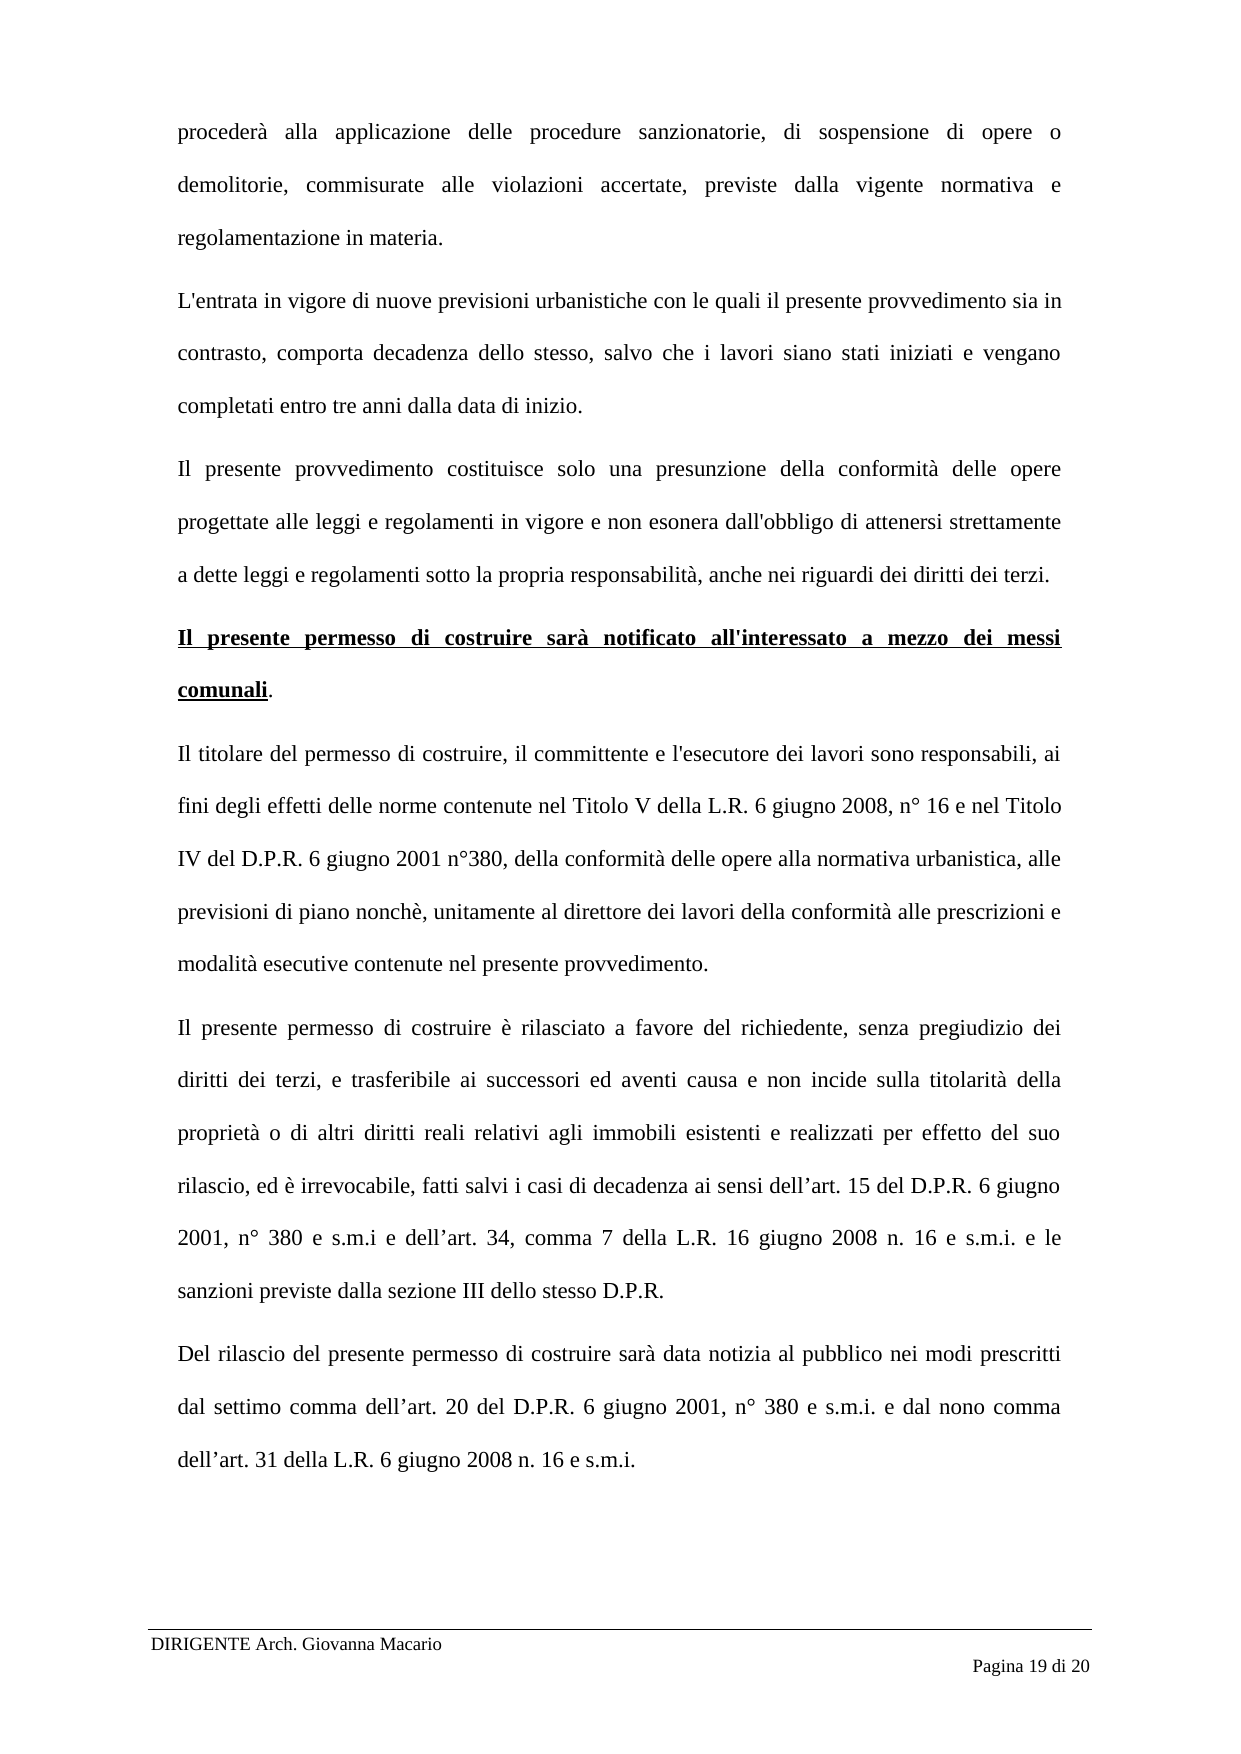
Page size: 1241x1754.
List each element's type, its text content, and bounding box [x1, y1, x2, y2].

text L'entrata in vigore di nuove previsioni urbanistiche con le quali il presente provvedimento sia in contrasto, comporta decadenza dello stesso, salvo che i lavori siano stati iniziati e vengano completati entro tre anni dalla data di inizio. [177, 287, 1063, 418]
text procederà alla applicazione delle procedure sanzionatorie, di sospensione di opere o demolitorie, commisurate alle violazioni accertate, previste dalla vigente normativa e regolamentazione in materia. [177, 118, 1063, 250]
text Il presente permesso di costruire è rilasciato a favore del richiedente, senza pregiudizio dei diritti dei terzi, e trasferibile ai successori ed aventi causa e non incide sulla titolarità della proprietà o di altri diritti reali relativi agli immobili esistenti e realizzati per effetto del suo rilascio, ed è irrevocabile, fatti salvi i casi di decadenza ai sensi dell’art. 15 del D.P.R. 6 giugno 2001, n° 380 e s.m.i e dell’art. 34, comma 7 della L.R. 16 giugno 2008 n. 16 e s.m.i. e le sanzioni previste dalla sezione III dello stesso D.P.R. [177, 1013, 1063, 1303]
text Il presente provvedimento costituisce solo una presunzione della conformità delle opere progettate alle leggi e regolamenti in vigore e non esonera dall'obbligo di attenersi strettamente a dette leggi e regolamenti sotto la propria responsabilità, anche nei riguardi dei diritti dei terzi. [177, 455, 1063, 587]
text Del rilascio del presente permesso di costruire sarà data notizia al pubblico nei modi prescritti dal settimo comma dell’art. 20 del D.P.R. 6 giugno 2001, n° 380 e s.m.i. e dal nono comma dell’art. 31 della L.R. 6 giugno 2008 n. 16 e s.m.i. [177, 1340, 1063, 1472]
text Il presente permesso di costruire sarà notificato all'interessato a mezzo dei messi comunali. [177, 624, 1063, 703]
text Il titolare del permesso di costruire, il committente e l'esecutore dei lavori sono responsabili, ai fini degli effetti delle norme contenute nel Titolo V della L.R. 6 giugno 2008, n° 16 e nel Titolo IV del D.P.R. 6 giugno 2001 n°380, della conformità delle opere alla normativa urbanistica, alle previsioni di piano nonchè, unitamente al direttore dei lavori della conformità alle prescrizioni e modalità esecutive contenute nel presente provvedimento. [177, 739, 1063, 977]
